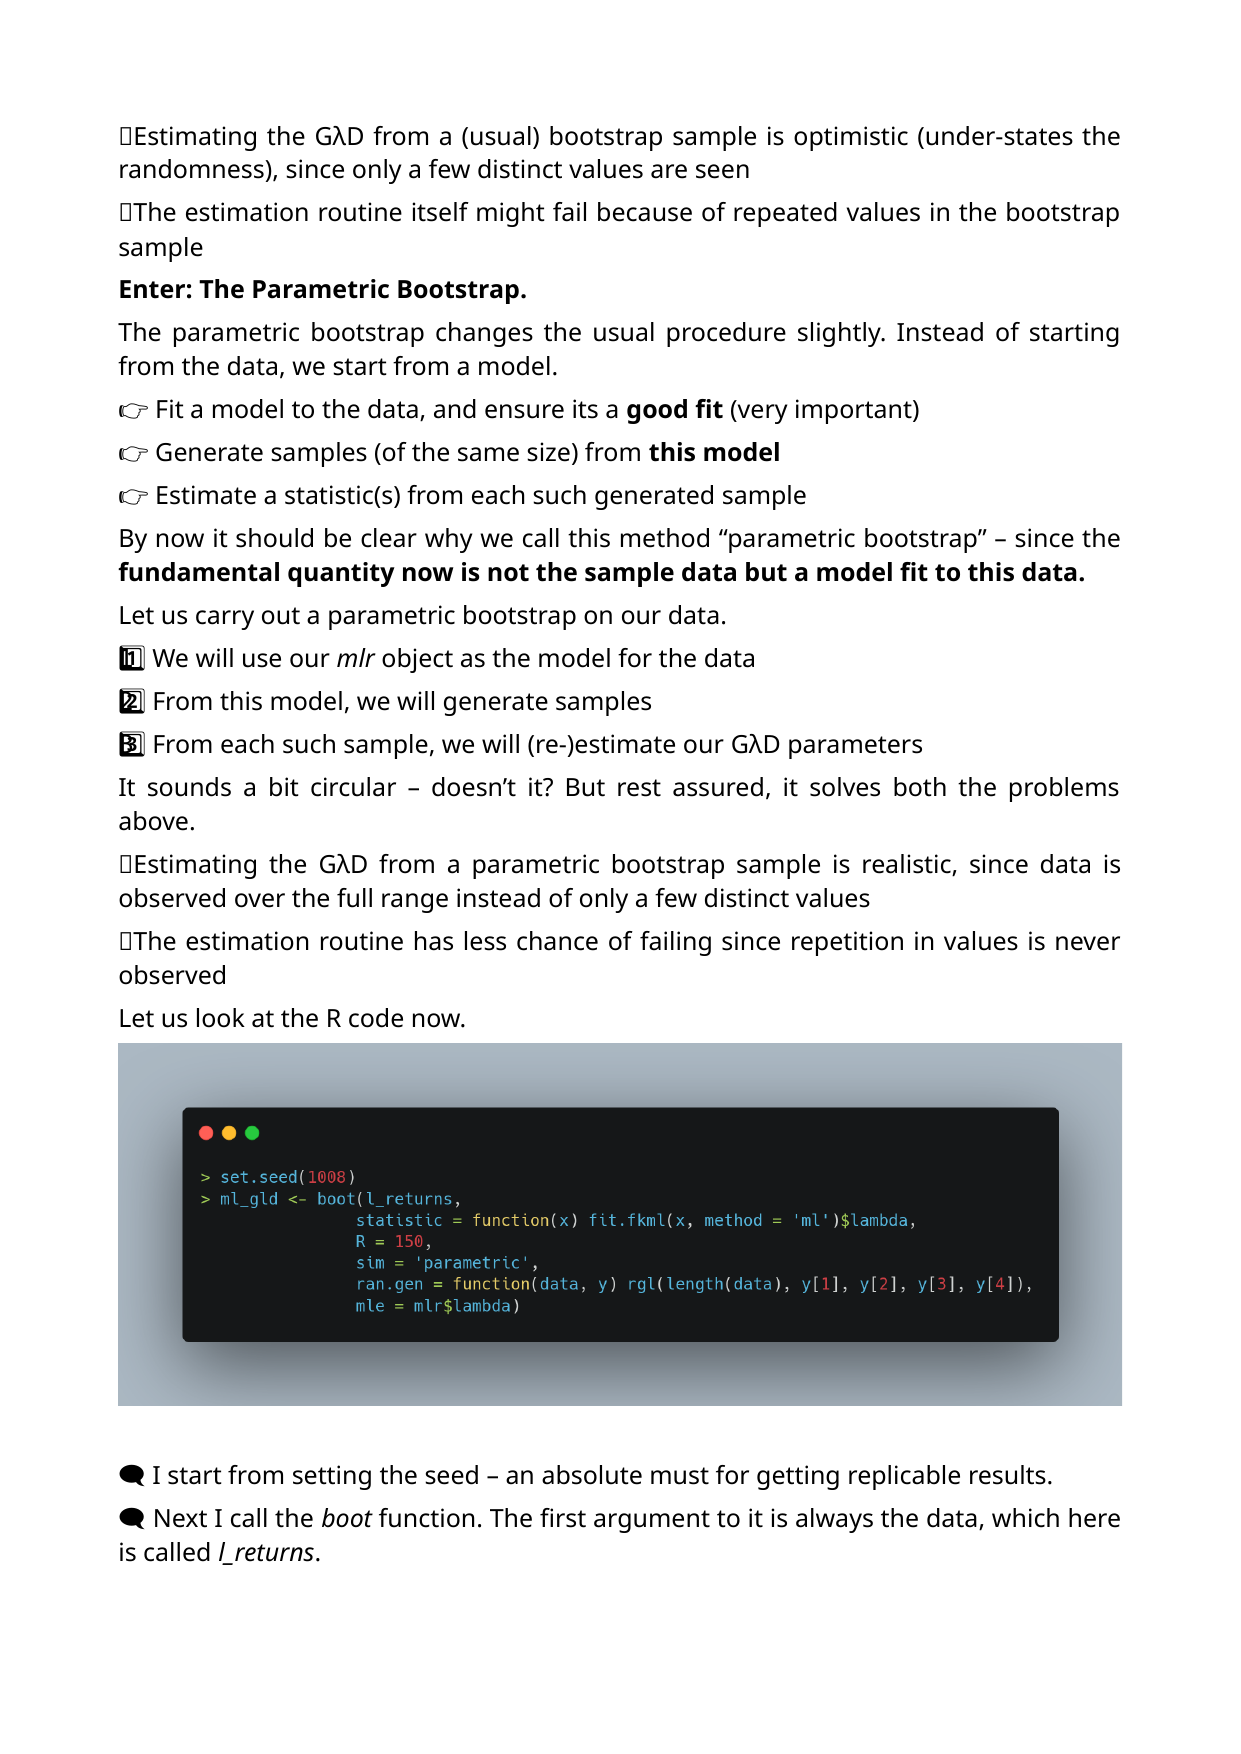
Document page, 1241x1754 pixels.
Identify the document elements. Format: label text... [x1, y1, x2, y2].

text 1️⃣ We will use our mlr object as the model for the data [118, 641, 1122, 675]
text 💡The estimation routine itself might fail because of repeated values in the bootstrap sample [118, 195, 1122, 263]
text 👉 Generate samples (of the same size) from this model [118, 435, 1122, 469]
text 🗨️ I start from setting the seed – an absolute must for getting replicable results. [118, 1457, 1122, 1492]
text 💡Estimating the GλD from a parametric bootstrap sample is realistic, since data is observed over the full range instead of only a few distinct values [118, 846, 1122, 914]
text 2️⃣ From this model, we will generate samples [118, 683, 1122, 718]
text 👉 Estimate a statistic(s) from each such generated sample [118, 478, 1122, 512]
text Let us carry out a parametric bootstrap on our data. [118, 598, 1122, 632]
text It sounds a bit circular – doesn’t it? But rest assured, it solves both the problems above. [118, 769, 1122, 837]
text 🗨️ Next I call the boot function. The first argument to it is always the data, which here is called l_returns. [118, 1500, 1122, 1568]
text Let us look at the R code now. [118, 1000, 1122, 1034]
text 💡The estimation routine has less chance of failing since repetition in values is never observed [118, 923, 1122, 991]
text 💡Estimating the GλD from a (usual) bootstrap sample is optimistic (under-states the randomness), since only a few distinct values are seen [118, 118, 1122, 186]
text The parametric bootstrap changes the usual procedure slightly. Instead of starting from the data, we start from a model. [118, 315, 1122, 383]
text 3️⃣ From each such sample, we will (re-)estimate our GλD parameters [118, 726, 1122, 761]
text By now it should be clear why we call this method “parametric bootstrap” – since the fundamental quantity now is not the sample data but a model fit to this data. [118, 521, 1122, 589]
picture [118, 1043, 1123, 1406]
text 👉 Fit a model to the data, and ensure its a good fit (very important) [118, 392, 1122, 426]
text Enter: The Parametric Bootstrap. [118, 272, 1122, 306]
